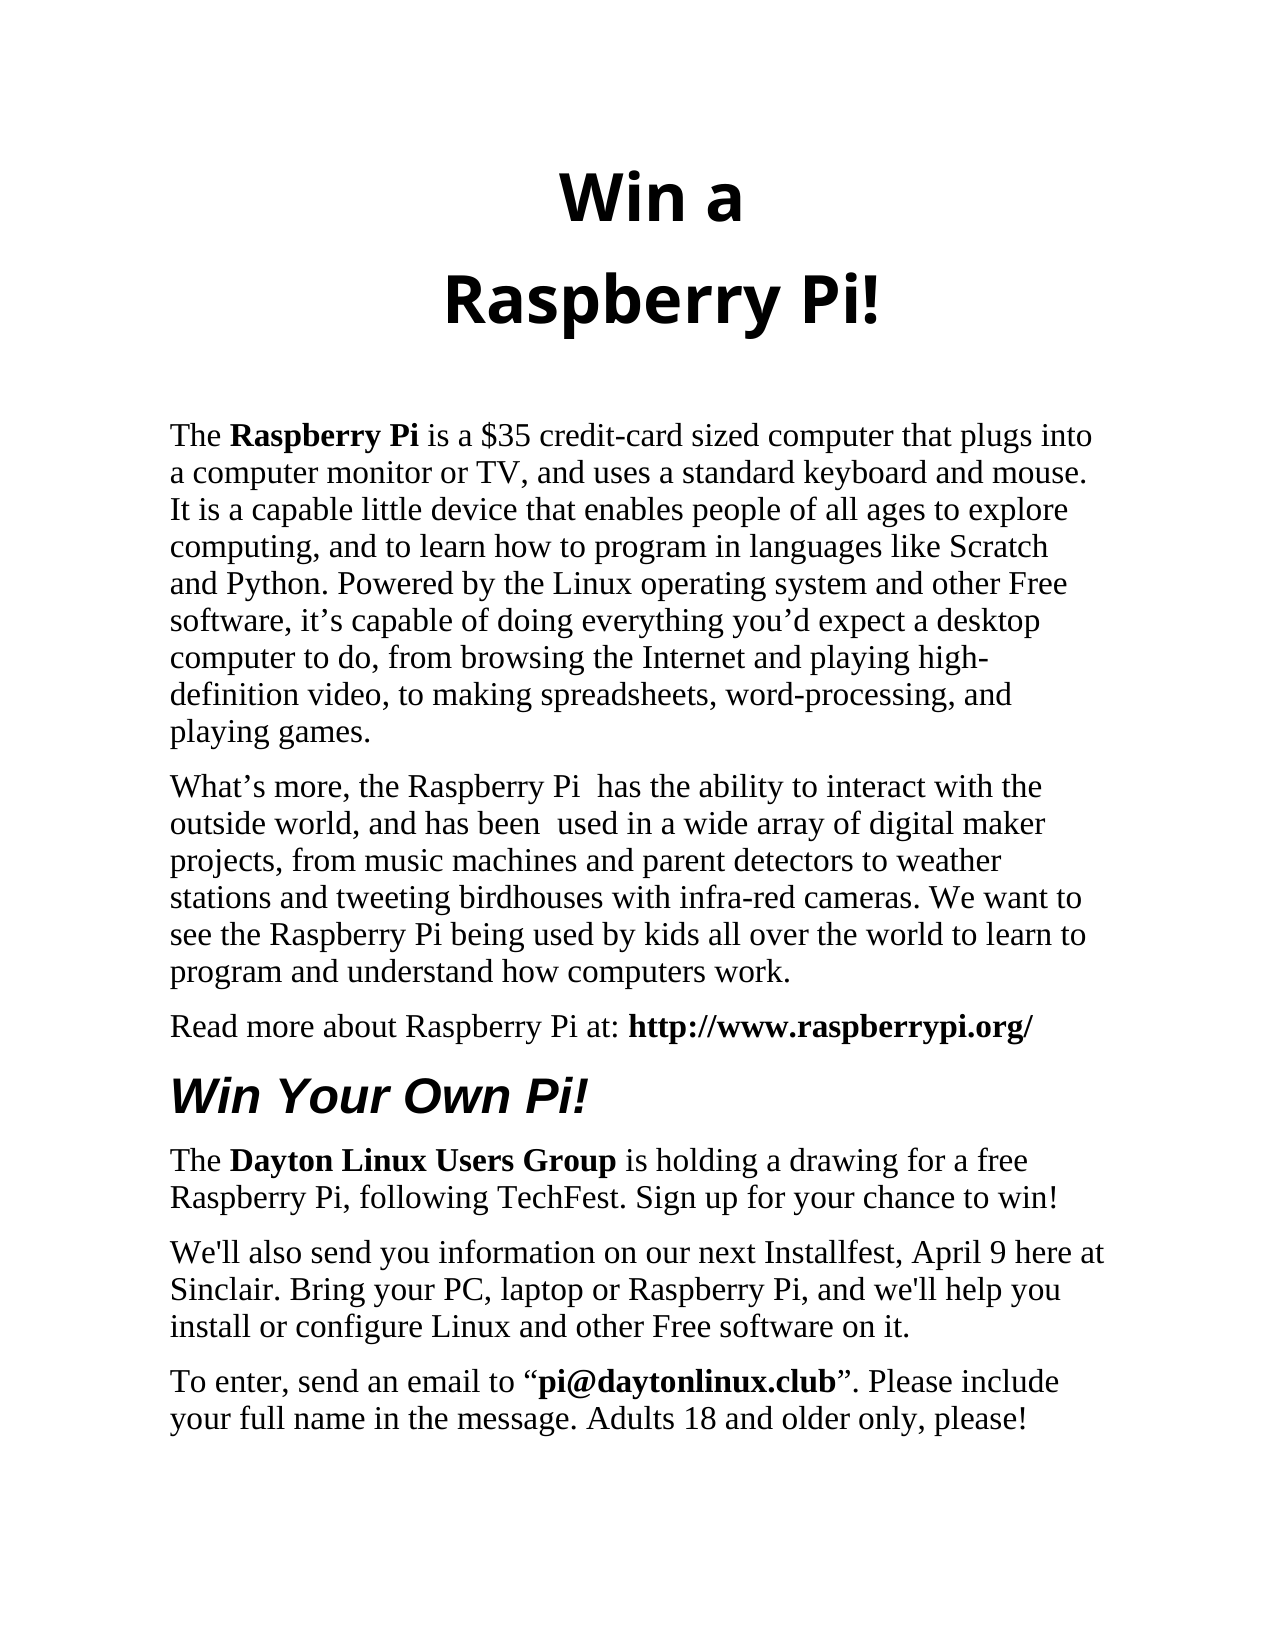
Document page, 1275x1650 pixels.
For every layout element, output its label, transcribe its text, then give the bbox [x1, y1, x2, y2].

text The Dayton Linux Users Group is holding a drawing for a free Raspberry Pi, following TechFest. Sign up for your chance to win! [169, 1142, 1106, 1216]
subtitle Raspberry Pi! [169, 253, 1106, 343]
text To enter, send an email to “pi@daytonlinux.club”. Please include your full name in the message. Adults 18 and older only, please! [169, 1363, 1106, 1437]
subtitle Win Your Own Pi! [169, 1068, 1106, 1124]
text Read more about Raspberry Pi at: http://www.raspberrypi.org/ [169, 1007, 1106, 1044]
text The Raspberry Pi is a $35 credit-card sized computer that plugs into a computer monitor or TV, and uses a standard keyboard and mouse. It is a capable little device that enables people of all ages to explore computing, and to learn how to program in languages like Scratch and Python. Powered by the Linux operating system and other Free software, it’s capable of doing everything you’d expect a desktop computer to do, from browsing the Internet and playing high-definition video, to making spreadsheets, word-processing, and playing games. [169, 416, 1106, 749]
subtitle Win a [169, 150, 1106, 241]
text We'll also send you information on our next Installfest, April 9 here at Sinclair. Bring your PC, laptop or Raspberry Pi, and we'll help you install or configure Linux and other Free software on it. [169, 1234, 1106, 1345]
text What’s more, the Raspberry Pi has the ability to interact with the outside world, and has been used in a wide array of digital maker projects, from music machines and parent detectors to weather stations and tweeting birdhouses with infra-red cameras. We want to see the Raspberry Pi being used by kids all over the world to learn to program and understand how computers work. [169, 767, 1106, 989]
